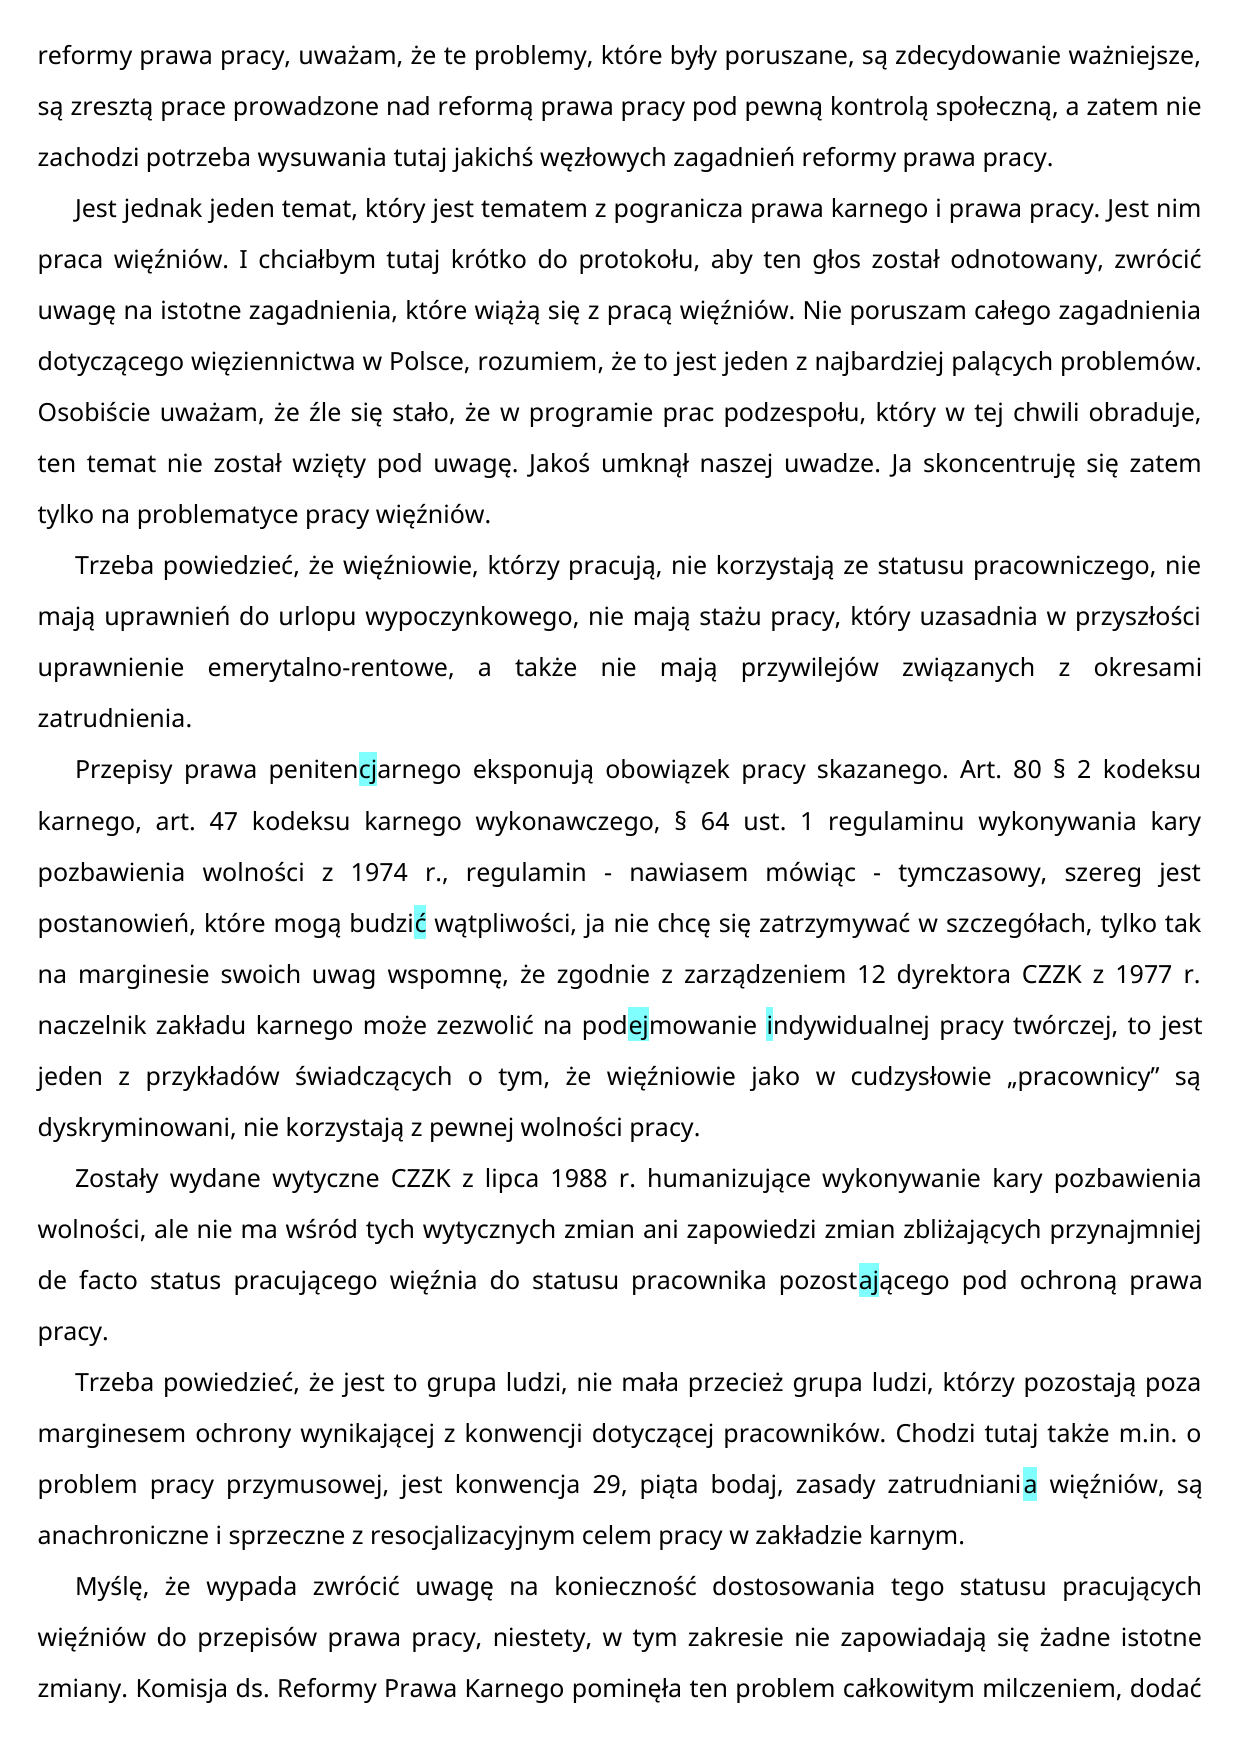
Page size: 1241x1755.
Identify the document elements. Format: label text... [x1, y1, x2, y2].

text Myślę, że wypada zwrócić uwagę na konieczność dostosowania tego statusu pracujących więźniów do przepisów prawa pracy, niestety, w tym zakresie nie zapowiadają się żadne istotne zmiany. Komisja ds. Reformy Prawa Karnego pominęła ten problem całkowitym milczeniem, dodać [37, 1569, 1203, 1705]
text Zostały wydane wytyczne CZZK z lipca 1988 r. humanizujące wykonywanie kary pozbawienia wolności, ale nie ma wśród tych wytycznych zmian ani zapowiedzi zmian zbliżających przynajmniej de facto status pracującego więźnia do statusu pracownika pozostającego pod ochroną prawa pracy. [37, 1160, 1203, 1348]
text Trzeba powiedzieć, że jest to grupa ludzi, nie mała przecież grupa ludzi, którzy pozostają poza marginesem ochrony wynikającej z konwencji dotyczącej pracowników. Chodzi tutaj także m.in. o problem pracy przymusowej, jest konwencja 29, piąta bodaj, zasady zatrudniania więźniów, są anachroniczne i sprzeczne z resocjalizacyjnym celem pracy w zakładzie karnym. [37, 1364, 1203, 1552]
text reformy prawa pracy, uważam, że te problemy, które były poruszane, są zdecydowanie ważniejsze, są zresztą prace prowadzone nad reformą prawa pracy pod pewną kontrolą społeczną, a zatem nie zachodzi potrzeba wysuwania tutaj jakichś węzłowych zagadnień reformy prawa pracy. [37, 37, 1203, 174]
text Przepisy prawa penitencjarnego eksponują obowiązek pracy skazanego. Art. 80 § 2 kodeksu karnego, art. 47 kodeksu karnego wykonawczego, § 64 ust. 1 regulaminu wykonywania kary pozbawienia wolności z 1974 r., regulamin - nawiasem mówiąc - tymczasowy, szereg jest postanowień, które mogą budzić wątpliwości, ja nie chcę się zatrzymywać w szczegółach, tylko tak na marginesie swoich uwag wspomnę, że zgodnie z zarządzeniem 12 dyrektora CZZK z 1977 r. naczelnik zakładu karnego może zezwolić na podejmowanie indywidualnej pracy twórczej, to jest jeden z przykładów świadczących o tym, że więźniowie jako w cudzysłowie „pracownicy” są dyskryminowani, nie korzystają z pewnej wolności pracy. [37, 752, 1203, 1143]
text Trzeba powiedzieć, że więźniowie, którzy pracują, nie korzystają ze statusu pracowniczego, nie mają uprawnień do urlopu wypoczynkowego, nie mają stażu pracy, który uzasadnia w przyszłości uprawnienie emerytalno-rentowe, a także nie mają przywilejów związanych z okresami zatrudnienia. [37, 548, 1203, 735]
text Jest jednak jeden temat, który jest tematem z pogranicza prawa karnego i prawa pracy. Jest nim praca więźniów. I chciałbym tutaj krótko do protokołu, aby ten głos został odnotowany, zwrócić uwagę na istotne zagadnienia, które wiążą się z pracą więźniów. Nie poruszam całego zagadnienia dotyczącego więziennictwa w Polsce, rozumiem, że to jest jeden z najbardziej palących problemów. Osobiście uważam, że źle się stało, że w programie prac podzespołu, który w tej chwili obraduje, ten temat nie został wzięty pod uwagę. Jakoś umknął naszej uwadze. Ja skoncentruję się zatem tylko na problematyce pracy więźniów. [37, 191, 1203, 531]
